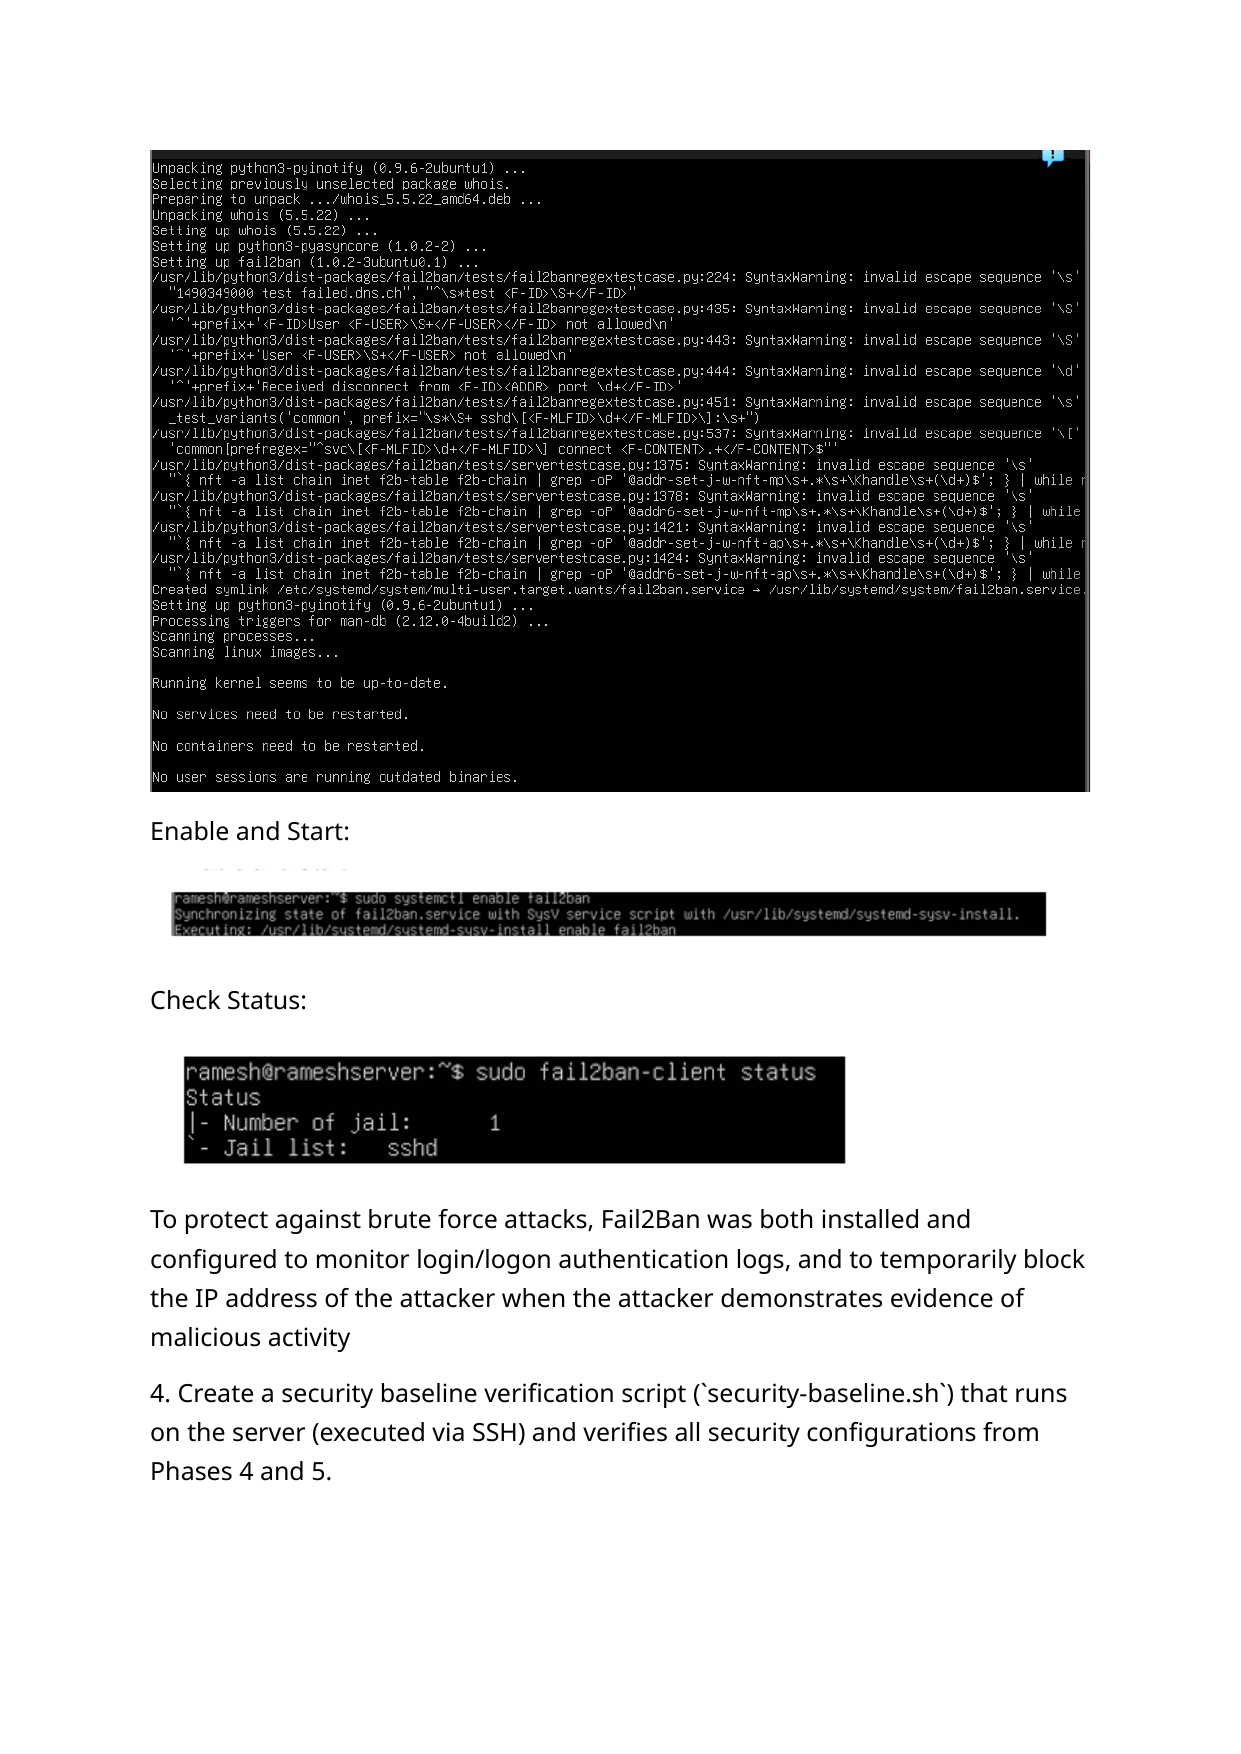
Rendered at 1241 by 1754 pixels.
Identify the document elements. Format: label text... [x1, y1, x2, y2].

text Enable and Start: [150, 814, 1090, 848]
text To protect against brute force attacks, Fail2Ban was both installed and configured to monitor login/logon authentication logs, and to temporarily block the IP address of the attacker when the attacker demonstrates evidence of malicious activity [150, 1202, 1090, 1354]
text Check Status: [150, 982, 1090, 1016]
text 4. Create a security baseline verification script (`security-baseline.sh`) that runs on the server (executed via SSH) and verifies all security configurations from Phases 4 and 5. [150, 1375, 1090, 1488]
